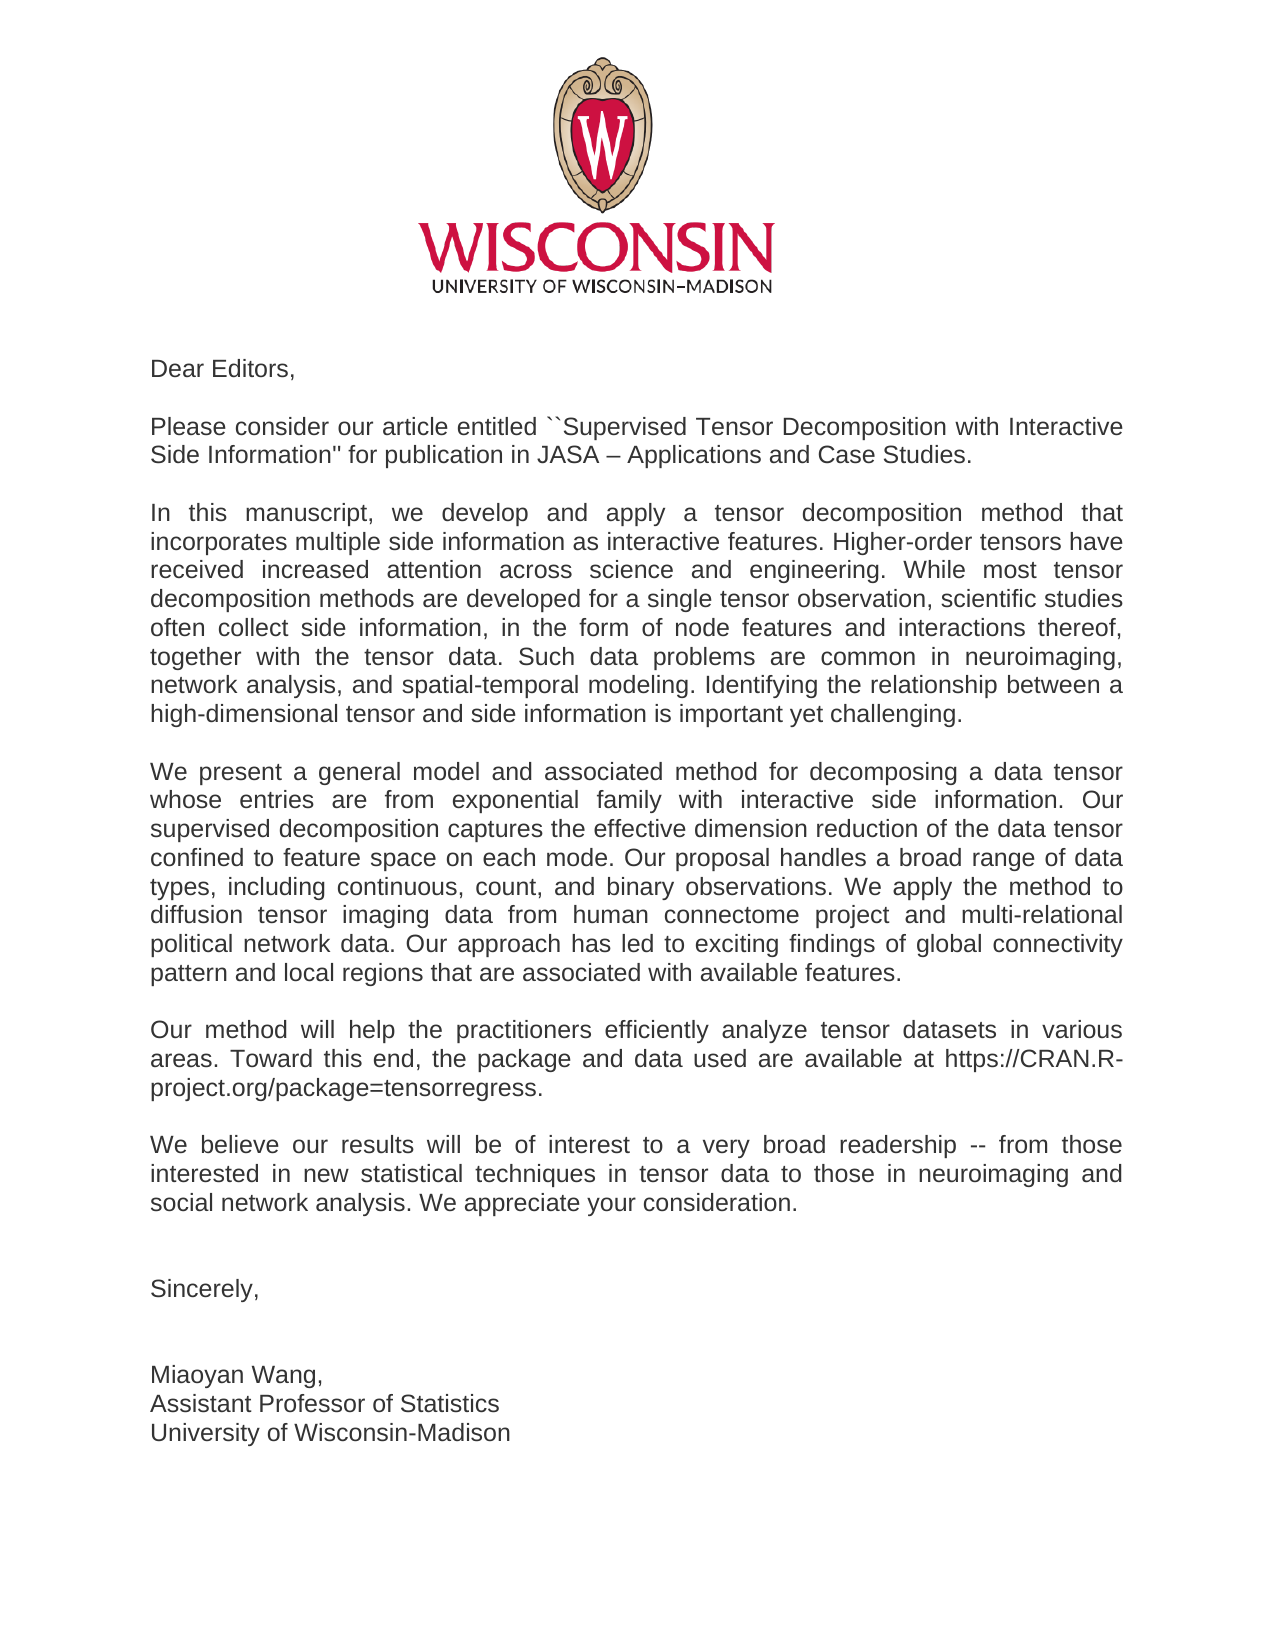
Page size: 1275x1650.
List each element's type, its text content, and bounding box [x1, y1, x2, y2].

text Please consider our article entitled ``Supervised Tensor Decomposition with Interactive Side Information'' for publication in JASA – Applications and Case Studies. [150, 411, 1125, 469]
text Assistant Professor of Statistics [150, 1389, 1125, 1418]
text Dear Editors, [150, 354, 1125, 383]
text Miaoyan Wang, [150, 1360, 1125, 1389]
text We present a general model and associated method for decomposing a data tensor whose entries are from exponential family with interactive side information. Our supervised decomposition captures the effective dimension reduction of the data tensor confined to feature space on each mode. Our proposal handles a broad range of data types, including continuous, count, and binary observations. We apply the method to diffusion tensor imaging data from human connectome project and multi-relational political network data. Our approach has led to exciting findings of global connectivity pattern and local regions that are associated with available features. [150, 756, 1125, 986]
text We believe our results will be of interest to a very broad readership -- from those interested in new statistical techniques in tensor data to those in neuroimaging and social network analysis. We appreciate your consideration. [150, 1130, 1125, 1216]
text Our method will help the practitioners efficiently analyze tensor datasets in various areas. Toward this end, the package and data used are available at https://CRAN.R-project.org/package=tensorregress. [150, 1015, 1125, 1101]
text In this manuscript, we develop and apply a tensor decomposition method that incorporates multiple side information as interactive features. Higher-order tensors have received increased attention across science and engineering. While most tensor decomposition methods are developed for a single tensor observation, scientific studies often collect side information, in the form of node features and interactions thereof, together with the tensor data. Such data problems are common in neuroimaging, network analysis, and spatial-temporal modeling. Identifying the relationship between a high-dimensional tensor and side information is important yet challenging. [150, 498, 1125, 728]
text Sincerely, [150, 1274, 1125, 1303]
text University of Wisconsin-Madison [150, 1418, 1125, 1446]
